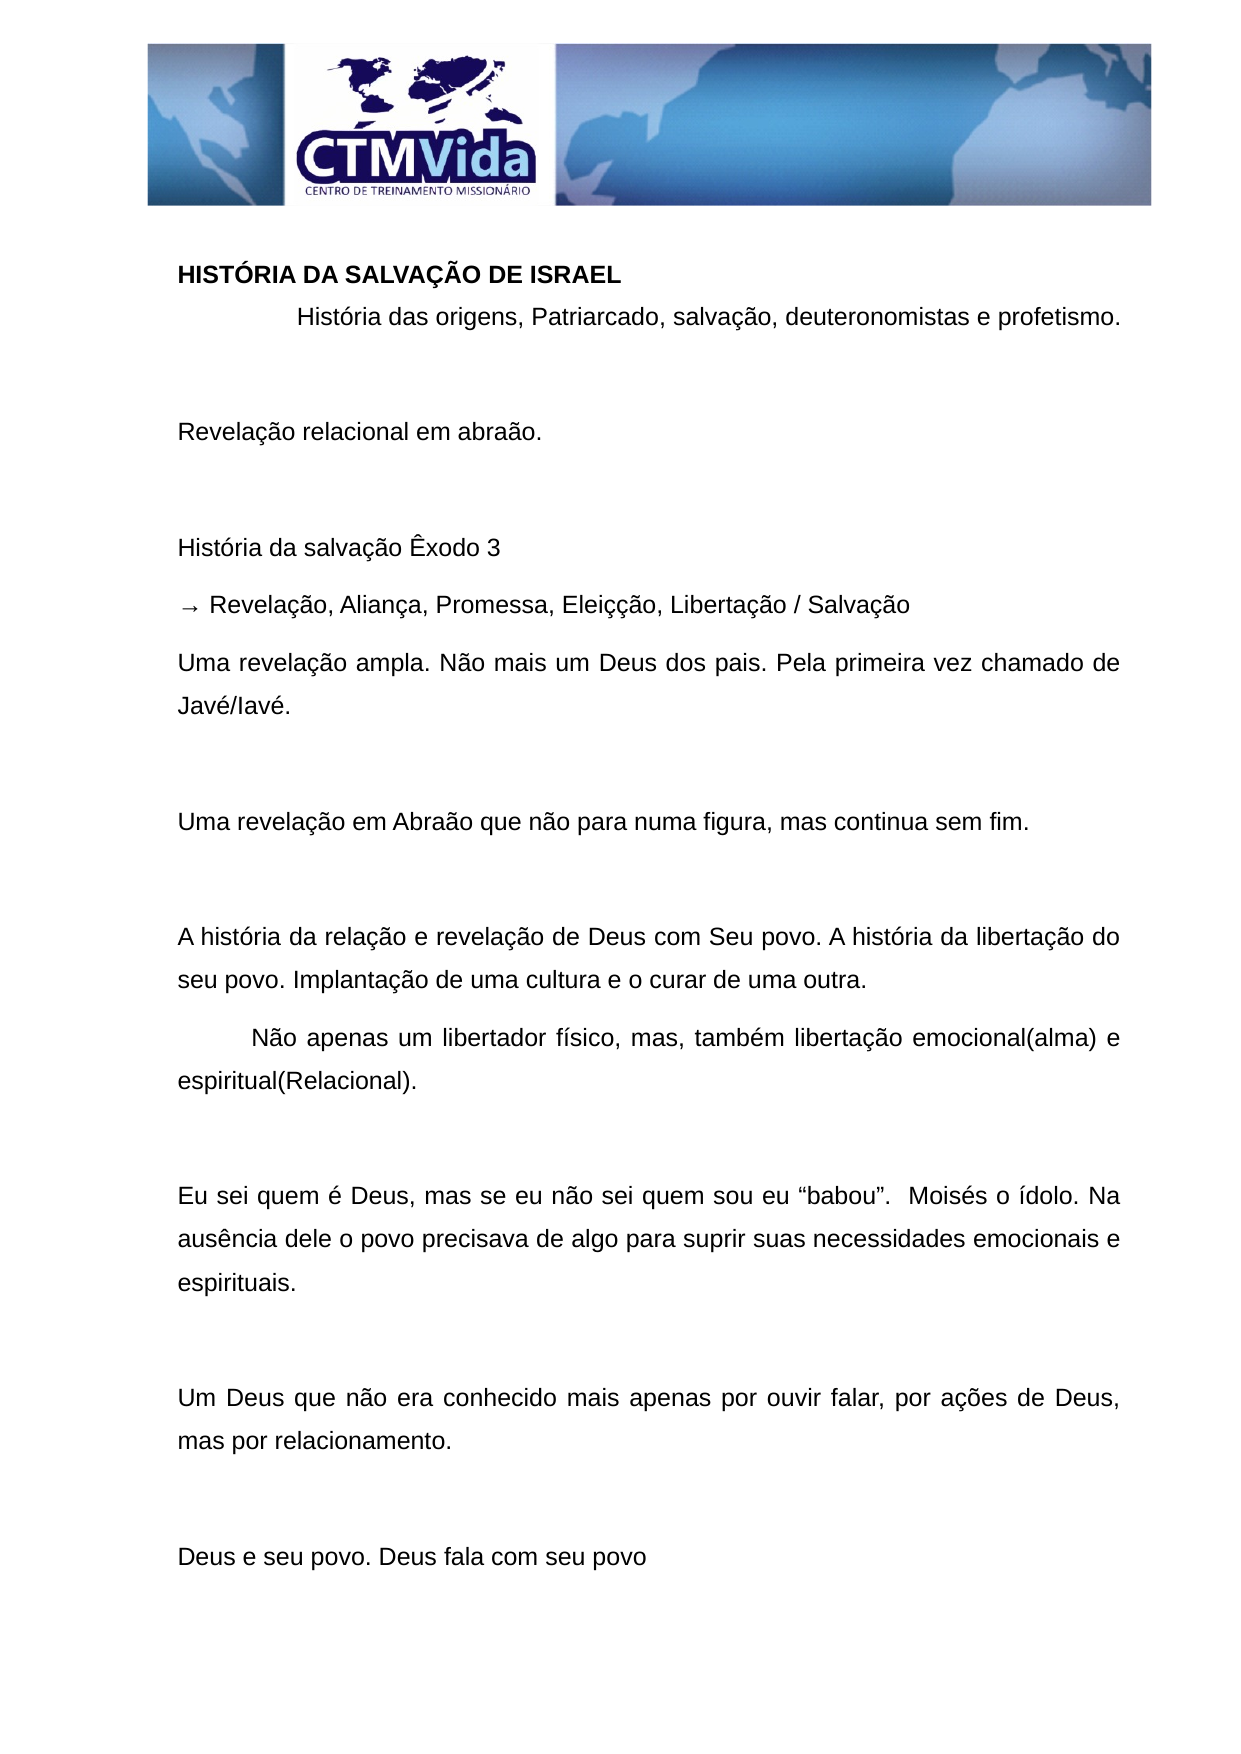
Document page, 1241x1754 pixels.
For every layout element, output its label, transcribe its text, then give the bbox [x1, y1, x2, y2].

text Uma revelação em Abraão que não para numa figura, mas continua sem fim. [177, 806, 1122, 835]
text Não apenas um libertador físico, mas, também libertação emocional(alma) e espiritual(Relacional). [177, 1023, 1122, 1094]
picture [147, 43, 1152, 206]
text Deus e seu povo. Deus fala com seu povo [177, 1541, 1122, 1570]
text História das origens, Patriarcado, salvação, deuteronomistas e profetismo. [177, 302, 1122, 330]
text História da salvação Êxodo 3 [177, 532, 1122, 561]
text Revelação relacional em abraão. [177, 417, 1122, 446]
text A história da relação e revelação de Deus com Seu povo. A história da libertação do seu povo. Implantação de uma cultura e o curar de uma outra. [177, 922, 1122, 994]
text Um Deus que não era conhecido mais apenas por ouvir falar, por ações de Deus, mas por relacionamento. [177, 1383, 1122, 1455]
text → Revelação, Aliança, Promessa, Eleiçção, Libertação / Salvação [177, 590, 1122, 619]
subtitle História da salvação de Israel [177, 260, 1122, 289]
text Eu sei quem é Deus, mas se eu não sei quem sou eu “babou”. Moisés o ídolo. Na ausência dele o povo precisava de algo para suprir suas necessidades emocionais e espirituais. [177, 1181, 1122, 1296]
text Uma revelação ampla. Não mais um Deus dos pais. Pela primeira vez chamado de Javé/Iavé. [177, 648, 1122, 720]
